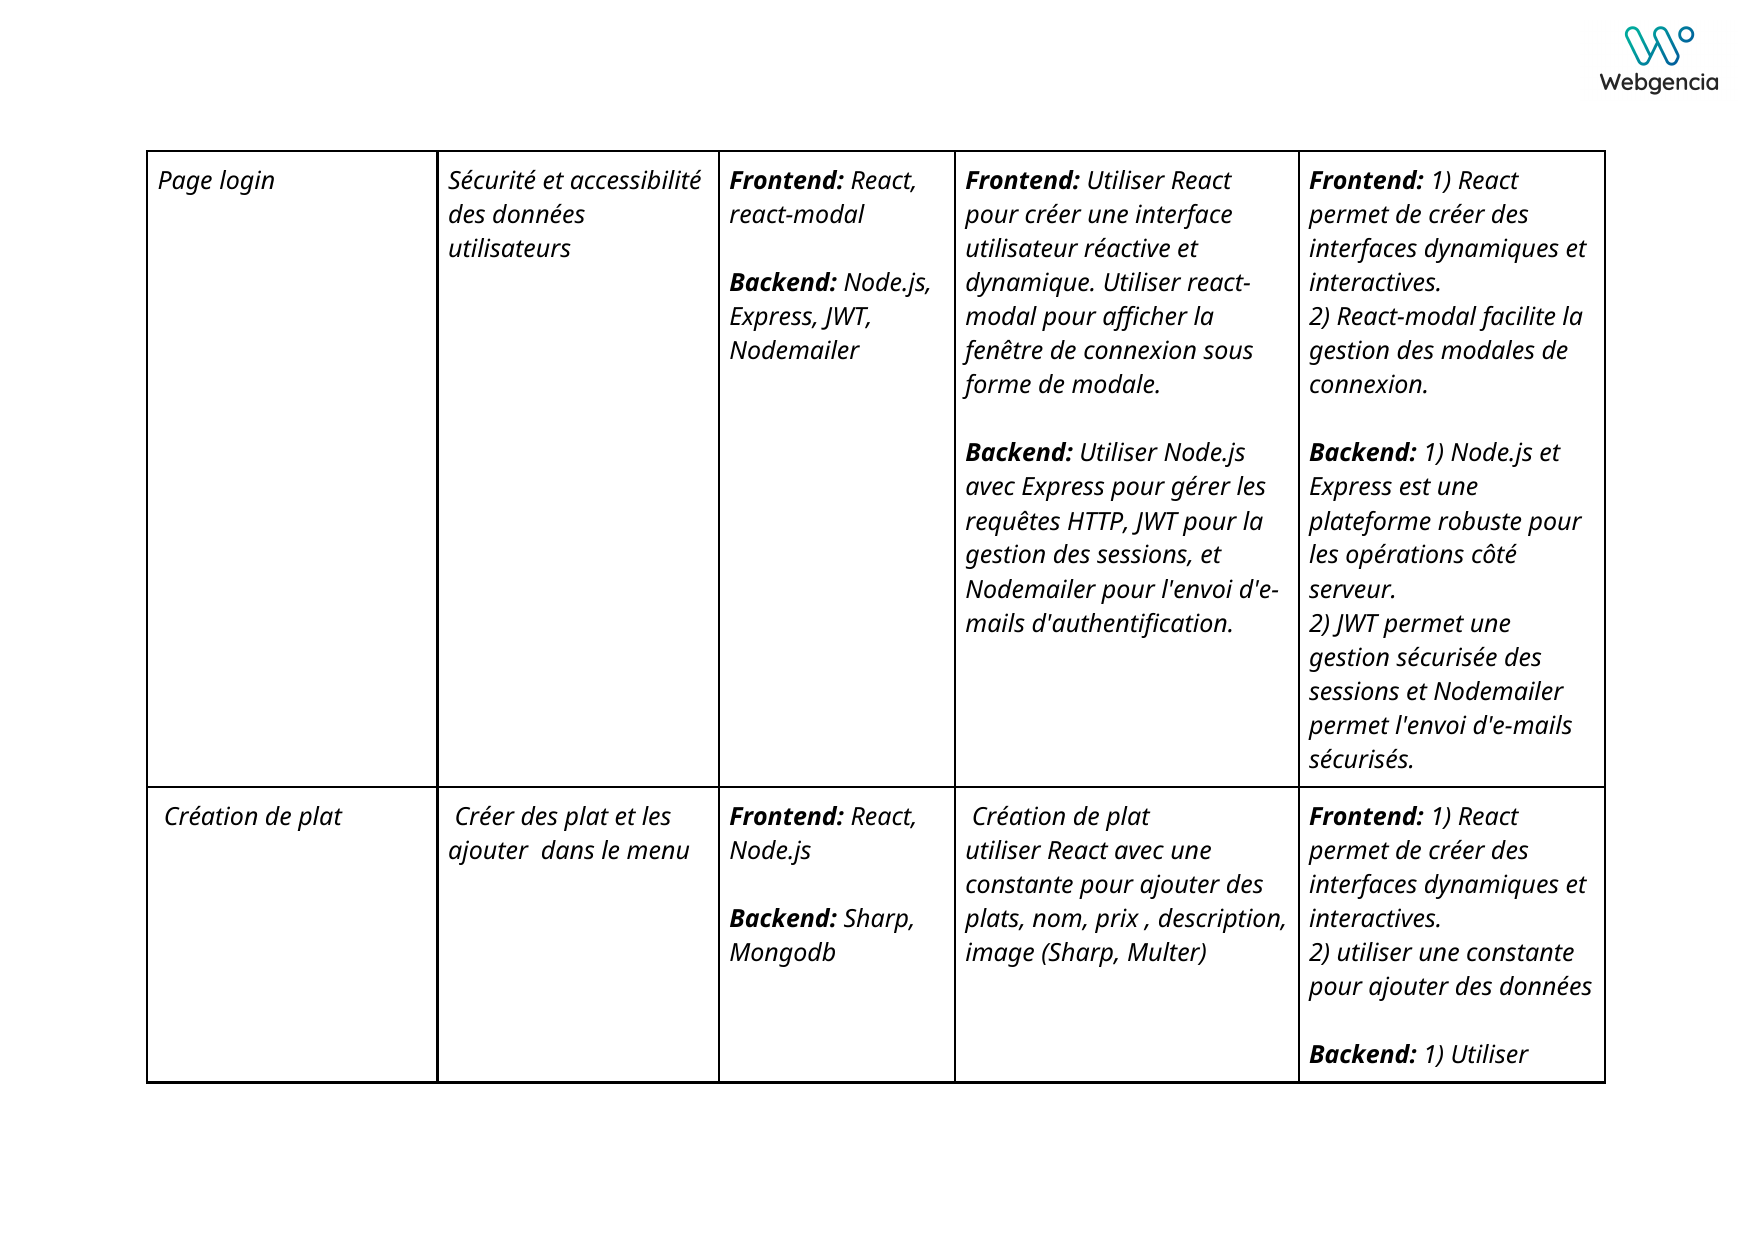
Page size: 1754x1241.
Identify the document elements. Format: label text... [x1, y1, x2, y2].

table_cell Frontend: React, Node.js Backend: Sharp, Mongodb [720, 788, 954, 1081]
table_cell Sécurité et accessibilité des données utilisateurs [439, 152, 718, 786]
table_cell Création de plat utiliser React avec une constante pour ajouter des plats, nom, prix , description, image (Sharp, Multer) [956, 788, 1298, 1081]
table_cell Frontend: React, react-modal Backend: Node.js, Express, JWT, Nodemailer [720, 152, 954, 786]
table_cell Frontend: 1) React permet de créer des interfaces dynamiques et interactives. 2) React-modal facilite la gestion des modales de connexion. Backend: 1) Node.js et Express est une plateforme robuste pour les opérations côté serveur. 2) JWT permet une gestion sécurisée des sessions et Nodemailer permet l'envoi d'e-mails sécurisés. [1300, 152, 1604, 786]
table_cell Frontend: Utiliser React pour créer une interface utilisateur réactive et dynamique. Utiliser react-modal pour afficher la fenêtre de connexion sous forme de modale. Backend: Utiliser Node.js avec Express pour gérer les requêtes HTTP, JWT pour la gestion des sessions, et Nodemailer pour l'envoi d'e-mails d'authentification. [956, 152, 1298, 786]
picture [1580, 20, 1739, 101]
table_cell Frontend: 1) React permet de créer des interfaces dynamiques et interactives. 2) utiliser une constante pour ajouter des données Backend: 1) Utiliser [1300, 788, 1604, 1081]
table_cell Page login [148, 152, 436, 786]
table_cell Création de plat [148, 788, 436, 1081]
table_cell Créer des plat et les ajouter dans le menu [439, 788, 718, 1081]
